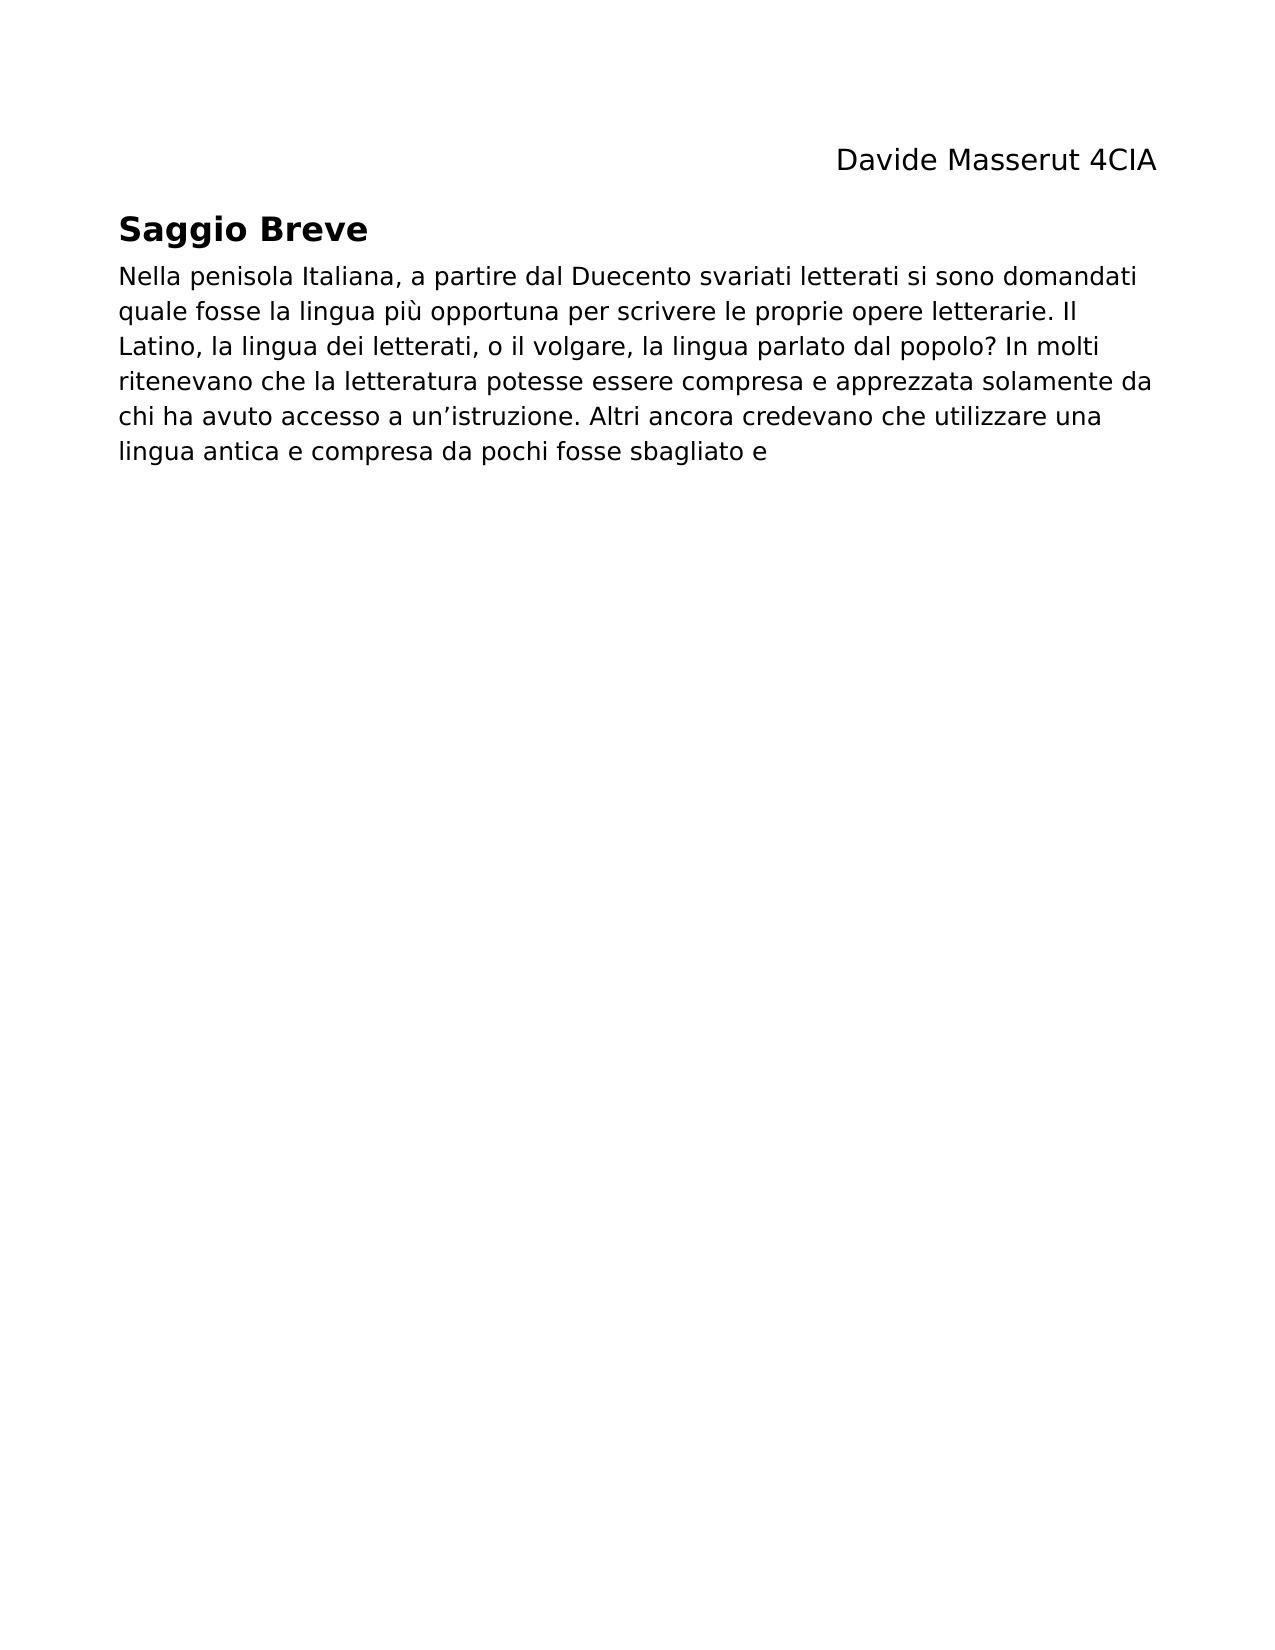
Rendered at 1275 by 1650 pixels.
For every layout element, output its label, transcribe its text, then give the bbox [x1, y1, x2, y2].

subtitle Davide Masserut 4CIA [118, 143, 1157, 177]
text Nella penisola Italiana, a partire dal Duecento svariati letterati si sono domandati quale fosse la lingua più opportuna per scrivere le proprie opere letterarie. Il Latino, la lingua dei letterati, o il volgare, la lingua parlato dal popolo? In molti ritenevano che la letteratura potesse essere compresa e apprezzata solamente da chi ha avuto accesso a un’istruzione. Altri ancora credevano che utilizzare una lingua antica e compresa da pochi fosse sbagliato e [118, 262, 1157, 466]
subtitle Saggio Breve [118, 210, 1157, 249]
